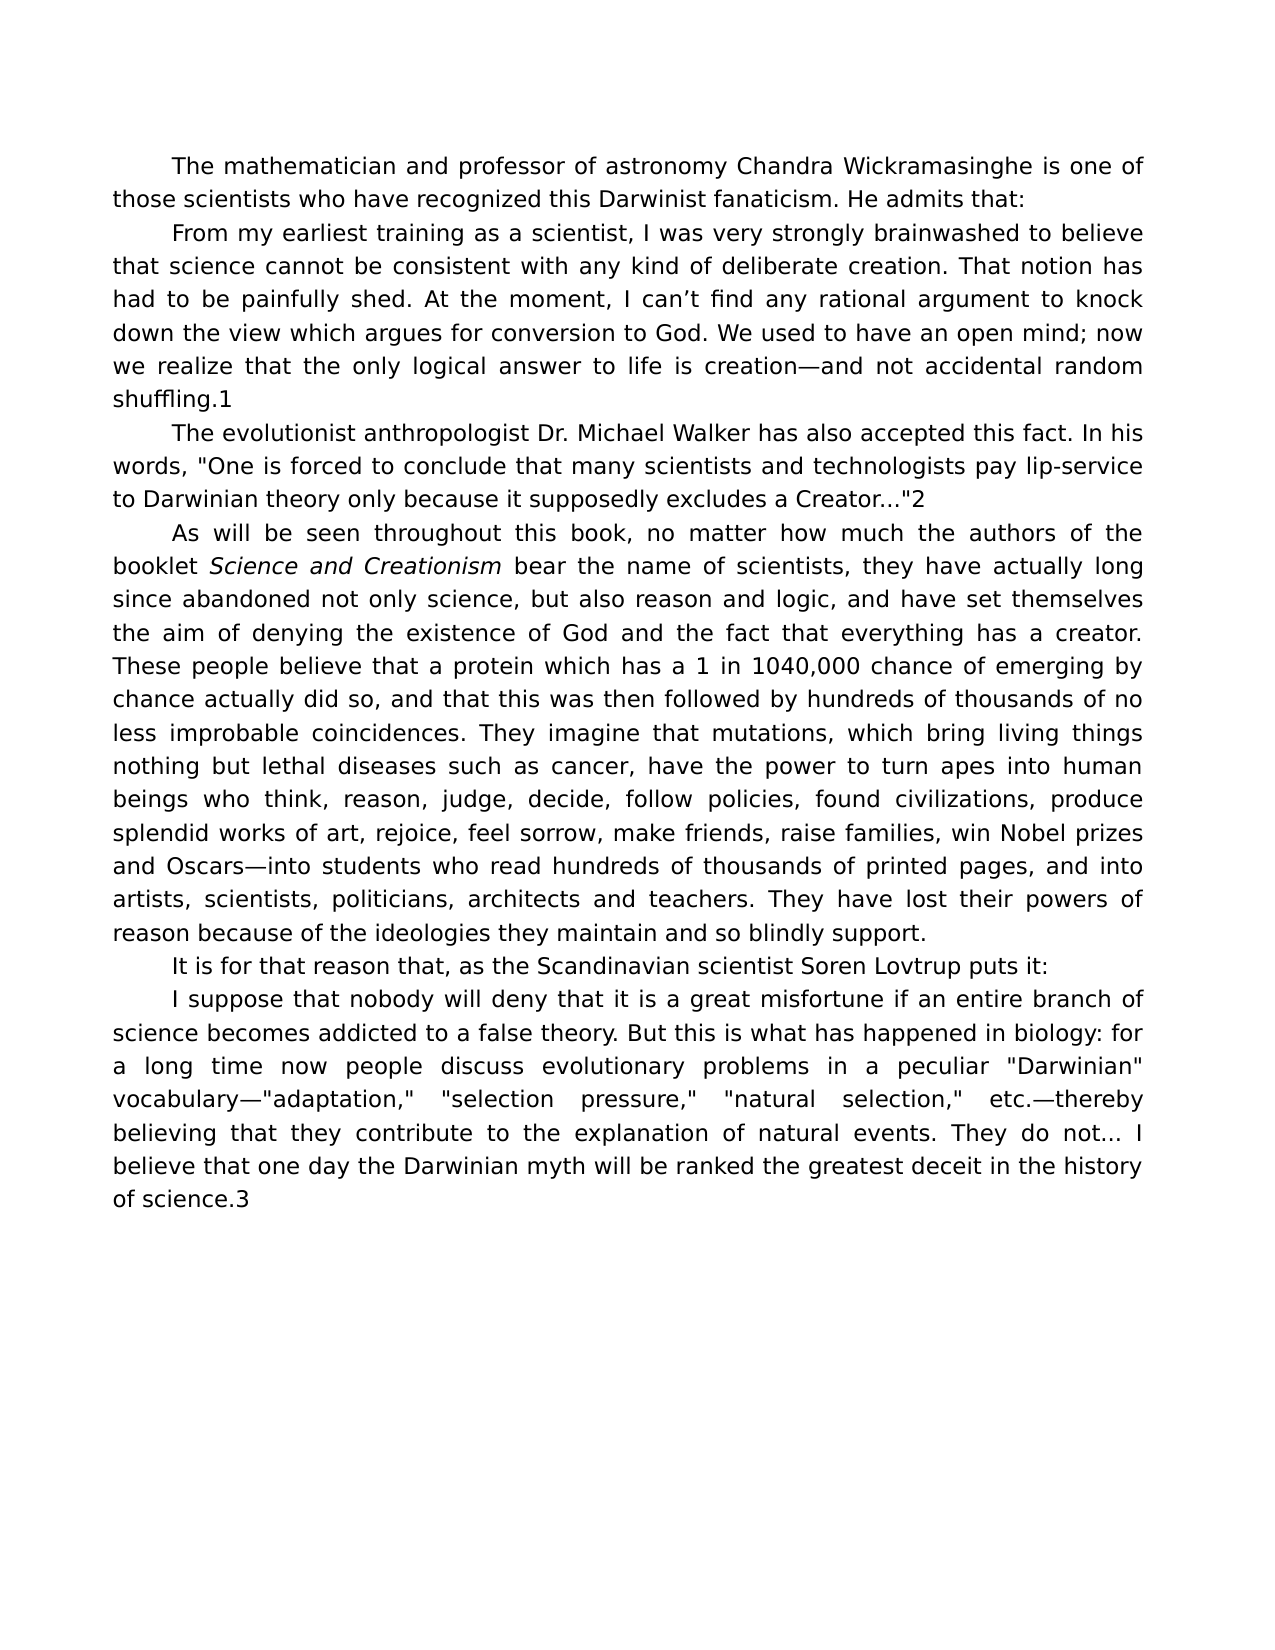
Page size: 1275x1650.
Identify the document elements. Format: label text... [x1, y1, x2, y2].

text From my earliest training as a scientist, I was very strongly brainwashed to believe that science cannot be consistent with any kind of deliberate creation. That notion has had to be painfully shed. At the moment, I can’t find any rational argument to knock down the view which argues for conversion to God. We used to have an open mind; now we realize that the only logical answer to life is creation—and not accidental random shuffling.1 [112, 214, 1145, 414]
text The mathematician and professor of astronomy Chandra Wickramasinghe is one of those scientists who have recognized this Darwinist fanaticism. He admits that: [112, 148, 1145, 214]
text It is for that reason that, as the Scandinavian scientist Soren Lovtrup puts it: [112, 948, 1145, 981]
text As will be seen throughout this book, no matter how much the authors of the booklet Science and Creationism bear the name of scientists, they have actually long since abandoned not only science, but also reason and logic, and have set themselves the aim of denying the existence of God and the fact that everything has a creator. These people believe that a protein which has a 1 in 1040,000 chance of emerging by chance actually did so, and that this was then followed by hundreds of thousands of no less improbable coincidences. They imagine that mutations, which bring living things nothing but lethal diseases such as cancer, have the power to turn apes into human beings who think, reason, judge, decide, follow policies, found civilizations, produce splendid works of art, rejoice, feel sorrow, make friends, raise families, win Nobel prizes and Oscars—into students who read hundreds of thousands of printed pages, and into artists, scientists, politicians, architects and teachers. They have lost their powers of reason because of the ideologies they maintain and so blindly support. [112, 514, 1145, 948]
text I suppose that nobody will deny that it is a great misfortune if an entire branch of science becomes addicted to a false theory. But this is what has happened in biology: for a long time now people discuss evolutionary problems in a peculiar "Darwinian" vocabulary—"adaptation," "selection pressure," "natural selection," etc.—thereby believing that they contribute to the explanation of natural events. They do not... I believe that one day the Darwinian myth will be ranked the greatest deceit in the history of science.3 [112, 981, 1145, 1214]
text The evolutionist anthropologist Dr. Michael Walker has also accepted this fact. In his words, "One is forced to conclude that many scientists and technologists pay lip-service to Darwinian theory only because it supposedly excludes a Creator..."2 [112, 414, 1145, 514]
